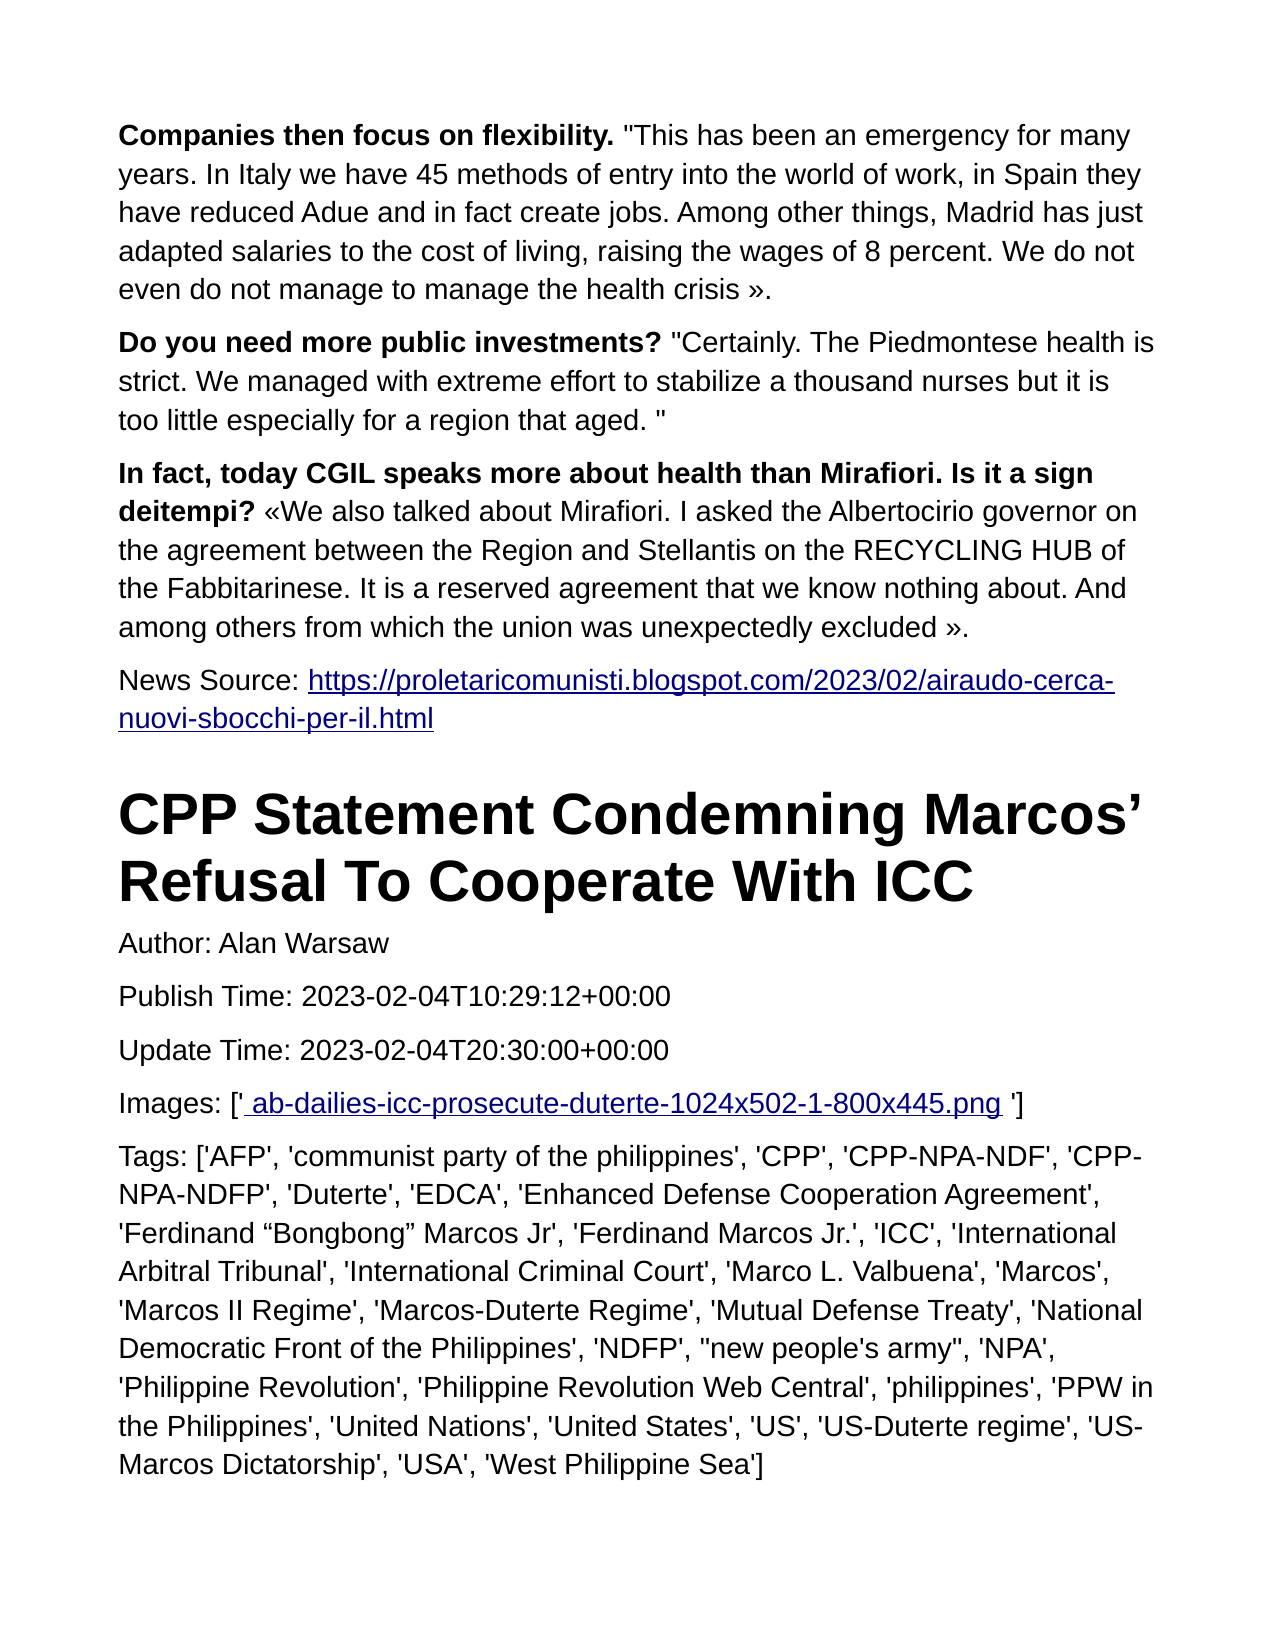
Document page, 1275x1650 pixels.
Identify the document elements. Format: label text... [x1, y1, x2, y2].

text Do you need more public investments? "Certainly. The Piedmontese health is strict. We managed with extreme effort to stabilize a thousand nurses but it is too little especially for a region that aged. " [118, 325, 1157, 436]
subtitle CPP Statement Condemning Marcos’ Refusal To Cooperate With ICC [118, 779, 1157, 914]
text News Source: https://proletaricomunisti.blogspot.com/2023/02/airaudo-cerca-nuovi-sbocchi-per-il.html [118, 663, 1157, 735]
text Tags: ['AFP', 'communist party of the philippines', 'CPP', 'CPP-NPA-NDF', 'CPP-NPA-NDFP', 'Duterte', 'EDCA', 'Enhanced Defense Cooperation Agreement', 'Ferdinand “Bongbong” Marcos Jr', 'Ferdinand Marcos Jr.', 'ICC', 'International Arbitral Tribunal', 'International Criminal Court', 'Marco L. Valbuena', 'Marcos', 'Marcos II Regime', 'Marcos-Duterte Regime', 'Mutual Defense Treaty', 'National Democratic Front of the Philippines', 'NDFP', "new people's army", 'NPA', 'Philippine Revolution', 'Philippine Revolution Web Central', 'philippines', 'PPW in the Philippines', 'United Nations', 'United States', 'US', 'US-Duterte regime', 'US-Marcos Dictatorship', 'USA', 'West Philippine Sea'] [118, 1139, 1157, 1481]
text Author: Alan Warsaw [118, 926, 1157, 960]
text In fact, today CGIL speaks more about health than Mirafiori. Is it a sign deitempi? «We also talked about Mirafiori. I asked the Albertocirio governor on the agreement between the Region and Stellantis on the RECYCLING HUB of the Fabbitarinese. It is a reserved agreement that we know nothing about. And among others from which the union was unexpectedly excluded ». [118, 456, 1157, 643]
text Images: [' ab-dailies-icc-prosecute-duterte-1024x502-1-800x445.png '] [118, 1086, 1157, 1119]
text Companies then focus on flexibility. "This has been an emergency for many years. In Italy we have 45 methods of entry into the world of work, in Spain they have reduced Adue and in fact create jobs. Among other things, Madrid has just adapted salaries to the cost of living, raising the wages of 8 percent. We do not even do not manage to manage the health crisis ». [118, 118, 1157, 306]
text Publish Time: 2023-02-04T10:29:12+00:00 [118, 979, 1157, 1013]
text Update Time: 2023-02-04T20:30:00+00:00 [118, 1032, 1157, 1066]
